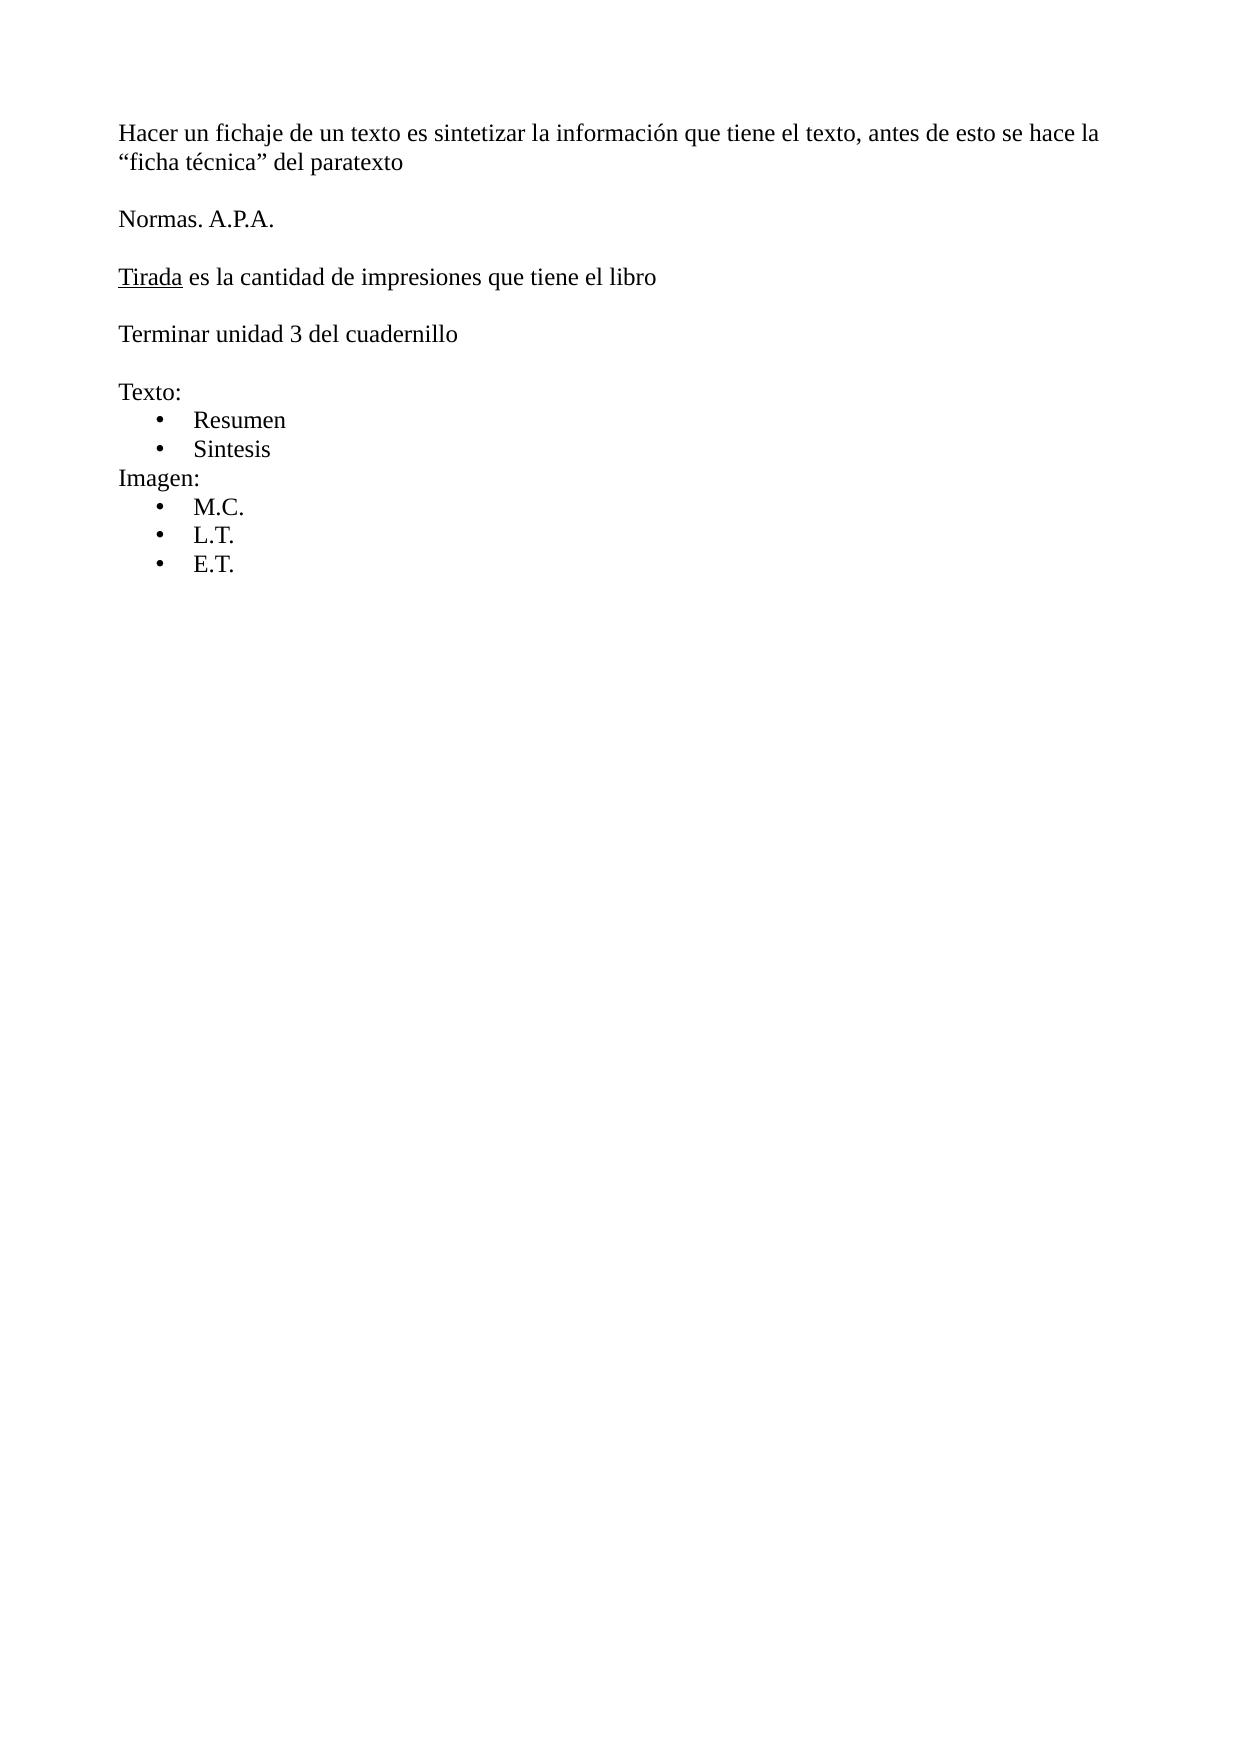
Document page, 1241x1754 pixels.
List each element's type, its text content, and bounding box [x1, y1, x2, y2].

text Imagen: [118, 463, 1122, 492]
text Normas. A.P.A. [118, 204, 1122, 233]
list M.C. [156, 492, 1122, 521]
list Sintesis [156, 434, 1122, 463]
list E.T. [156, 549, 1122, 578]
text Terminar unidad 3 del cuadernillo [118, 319, 1122, 348]
text Hacer un fichaje de un texto es sintetizar la información que tiene el texto, antes de esto se hace la “ficha técnica” del paratexto [118, 118, 1122, 176]
list Resumen [156, 406, 1122, 434]
list L.T. [156, 521, 1122, 549]
text Texto: [118, 377, 1122, 406]
text Tirada es la cantidad de impresiones que tiene el libro [118, 262, 1122, 291]
